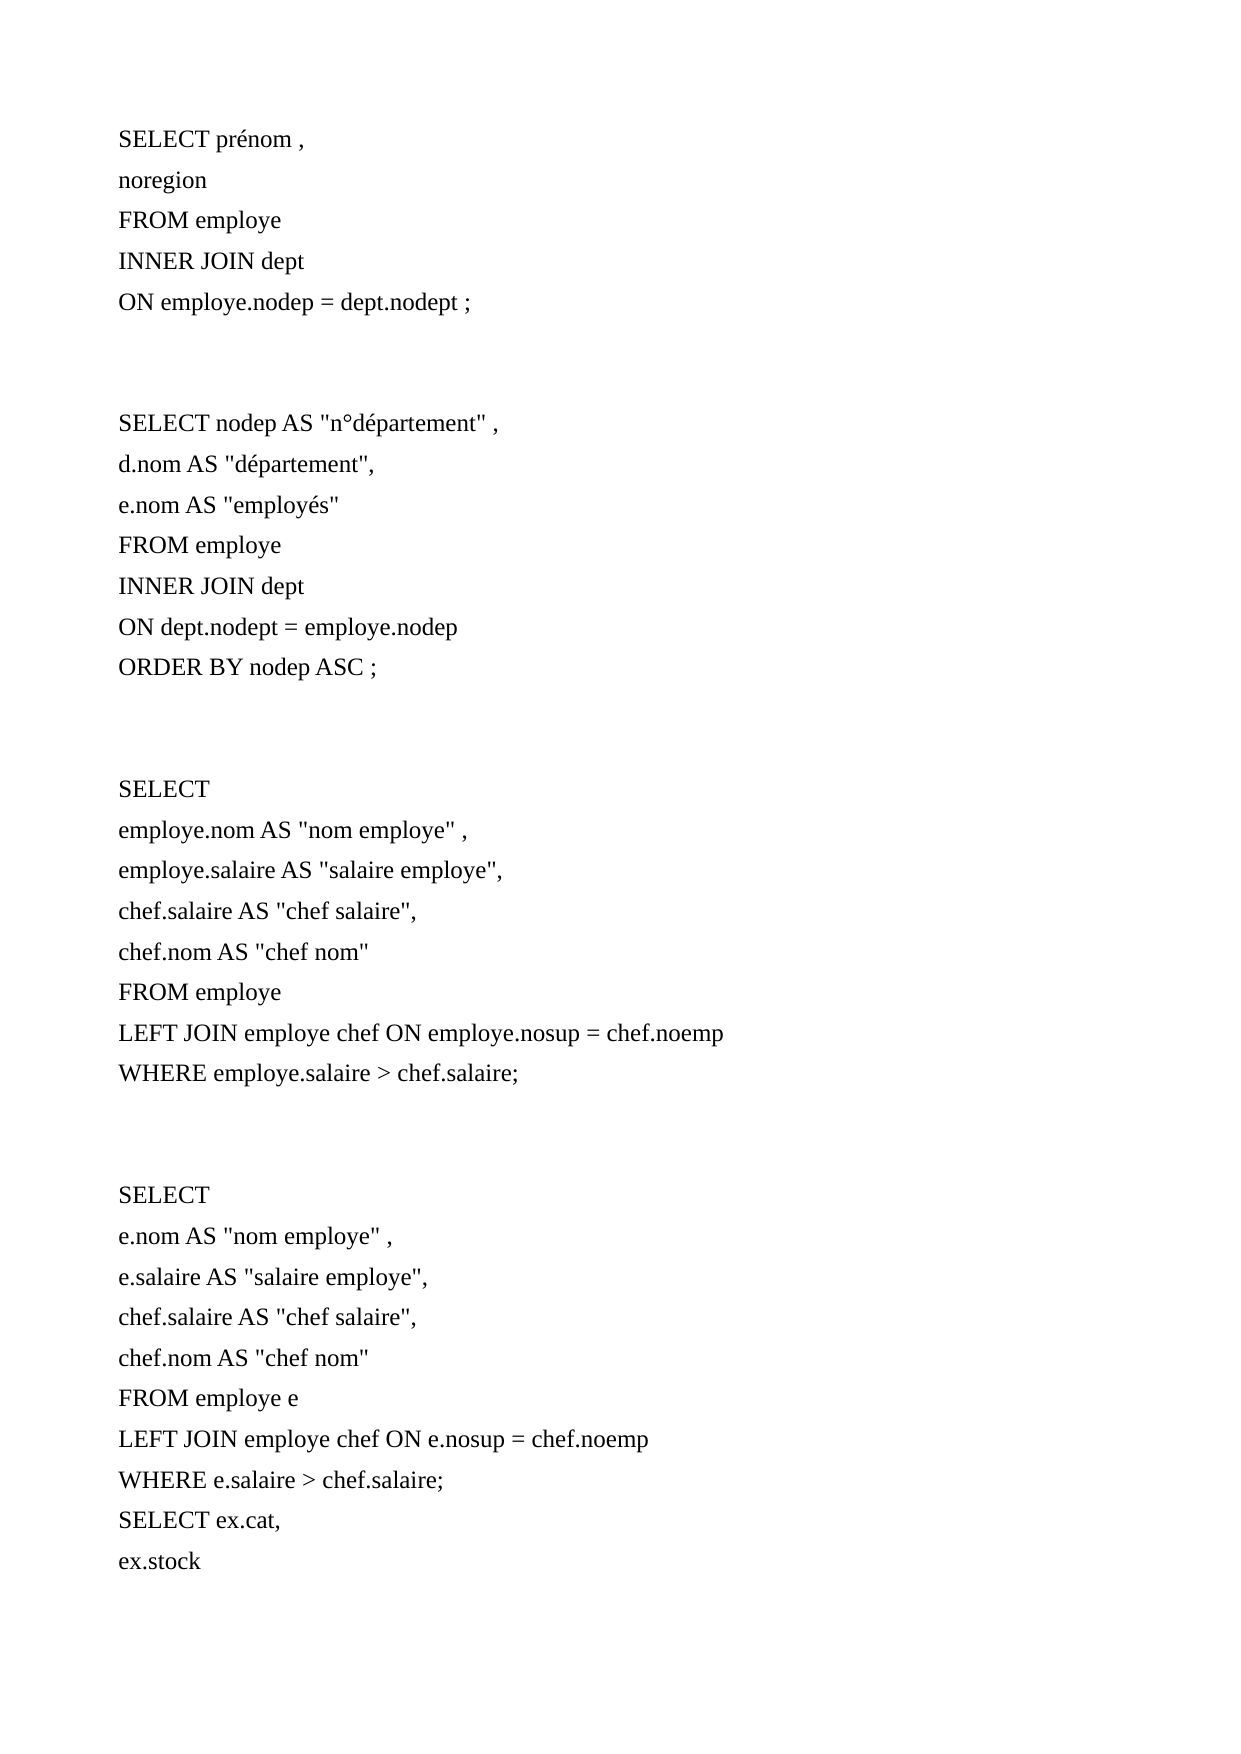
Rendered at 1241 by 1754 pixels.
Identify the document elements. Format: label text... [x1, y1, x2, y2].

text SELECT prénom , [118, 124, 1122, 153]
text ex.stock [118, 1546, 1122, 1575]
text ON employe.nodep = dept.nodept ; [118, 287, 1122, 315]
text INNER JOIN dept [118, 246, 1122, 275]
text LEFT JOIN employe chef ON e.nosup = chef.noemp [118, 1424, 1122, 1453]
text e.nom AS "nom employe" , [118, 1221, 1122, 1250]
text noregion [118, 165, 1122, 193]
text SELECT nodep AS "n°département" , [118, 408, 1122, 437]
text LEFT JOIN employe chef ON employe.nosup = chef.noemp [118, 1018, 1122, 1047]
text ORDER BY nodep ASC ; [118, 652, 1122, 681]
text employe.nom AS "nom employe" , [118, 815, 1122, 843]
text WHERE employe.salaire > chef.salaire; [118, 1058, 1122, 1087]
text SELECT [118, 1180, 1122, 1209]
text WHERE e.salaire > chef.salaire; [118, 1465, 1122, 1493]
text INNER JOIN dept [118, 571, 1122, 600]
text FROM employe [118, 977, 1122, 1006]
text FROM employe [118, 530, 1122, 559]
text SELECT ex.cat, [118, 1505, 1122, 1534]
text chef.nom AS "chef nom" [118, 937, 1122, 965]
text ON dept.nodept = employe.nodep [118, 612, 1122, 640]
text SELECT [118, 774, 1122, 803]
text FROM employe [118, 205, 1122, 234]
text FROM employe e [118, 1383, 1122, 1412]
text chef.salaire AS "chef salaire", [118, 1302, 1122, 1331]
text d.nom AS "département", [118, 449, 1122, 478]
text chef.nom AS "chef nom" [118, 1343, 1122, 1372]
text employe.salaire AS "salaire employe", [118, 855, 1122, 884]
text chef.salaire AS "chef salaire", [118, 896, 1122, 925]
text e.nom AS "employés" [118, 490, 1122, 518]
text e.salaire AS "salaire employe", [118, 1262, 1122, 1290]
